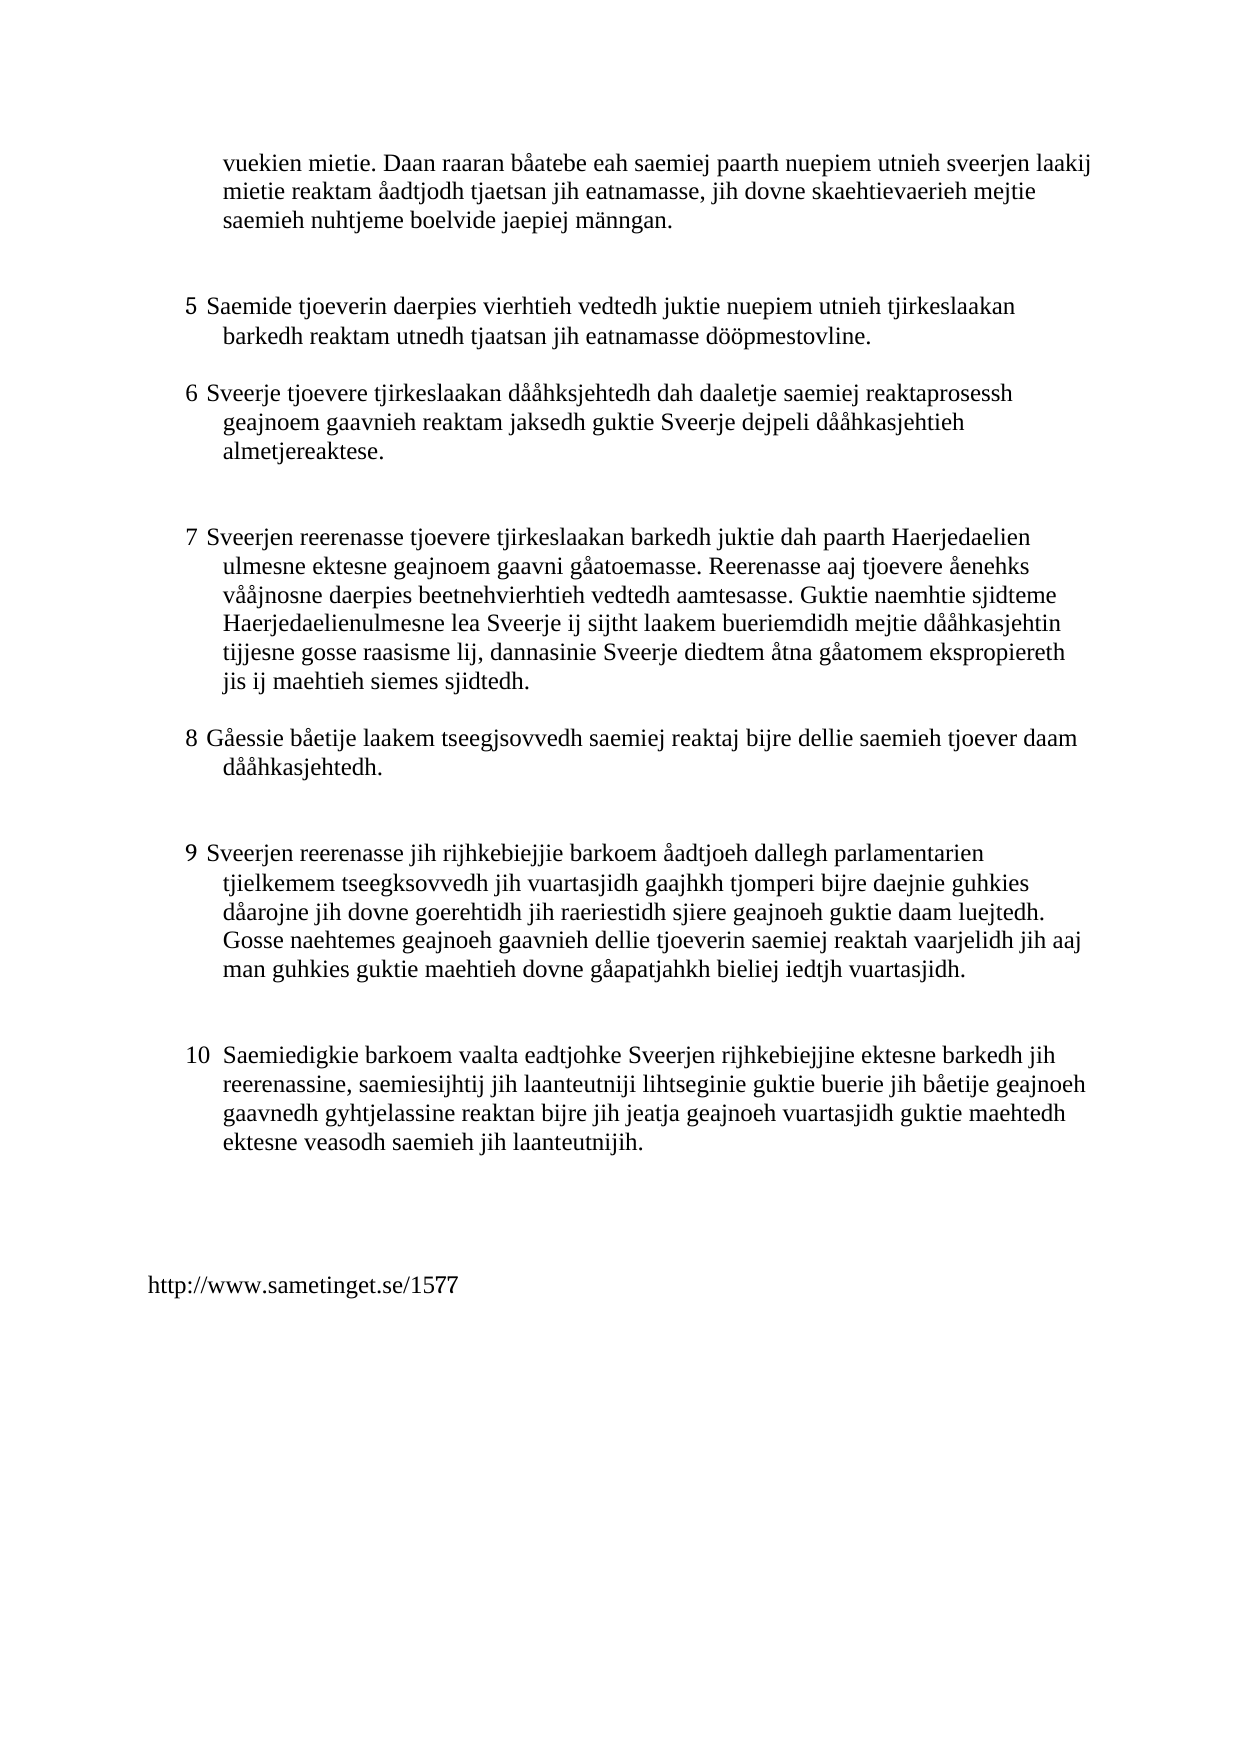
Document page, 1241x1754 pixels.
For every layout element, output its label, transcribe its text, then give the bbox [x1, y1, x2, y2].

list Sveerje tjoevere tjirkeslaakan dååhksjehtedh dah daaletje saemiej reaktaprosessh geajnoem gaavnieh reaktam jaksedh guktie Sveerje dejpeli dååhkasjehtieh almetjereaktese. [185, 378, 1093, 465]
list vuekien mietie. Daan raaran båatebe eah saemiej paarth nuepiem utnieh sveerjen laakij mietie reaktam åadtjodh tjaetsan jih eatnamasse, jih dovne skaehtievaerieh mejtie saemieh nuhtjeme boelvide jaepiej männgan. [185, 148, 1093, 234]
list Sveerjen reerenasse jih rijhkebiejjie barkoem åadtjoeh dallegh parlamentarien tjielkemem tseegksovvedh jih vuartasjidh gaajhkh tjomperi bijre daejnie guhkies dåarojne jih dovne goerehtidh jih raeriestidh sjiere geajnoeh guktie daam luejtedh. Gosse naehtemes geajnoeh gaavnieh dellie tjoeverin saemiej reaktah vaarjelidh jih aaj man guhkies guktie maehtieh dovne gåapatjahkh bieliej iedtjh vuartasjidh. [185, 838, 1093, 983]
list Sveerjen reerenasse tjoevere tjirkeslaakan barkedh juktie dah paarth Haerjedaelien ulmesne ektesne geajnoem gaavni gåatoemasse. Reerenasse aaj tjoevere åenehks vååjnosne daerpies beetnehvierhtieh vedtedh aamtesasse. Guktie naemhtie sjidteme Haerjedaelienulmesne lea Sveerje ij sijtht laakem bueriemdidh mejtie dååhkasjehtin tijjesne gosse raasisme lij, dannasinie Sveerje diedtem åtna gåatomem ekspropiereth jis ij maehtieh siemes sjidtedh. [185, 522, 1093, 695]
list Saemiedigkie barkoem vaalta eadtjohke Sveerjen rijhkebiejjine ektesne barkedh jih reerenassine, saemiesijhtij jih laanteutniji lihtseginie guktie buerie jih båetije geajnoeh gaavnedh gyhtjelassine reaktan bijre jih jeatja geajnoeh vuartasjidh guktie maehtedh ektesne veasodh saemieh jih laanteutnijih. [185, 1041, 1093, 1156]
list Gåessie båetije laakem tseegjsovvedh saemiej reaktaj bijre dellie saemieh tjoever daam dååhkasjehtedh. [185, 723, 1093, 781]
list Saemide tjoeverin daerpies vierhtieh vedtedh juktie nuepiem utnieh tjirkeslaakan barkedh reaktam utnedh tjaatsan jih eatnamasse dööpmestovline. [185, 291, 1093, 350]
text http://www.sametinget.se/1577 [148, 1271, 1093, 1300]
